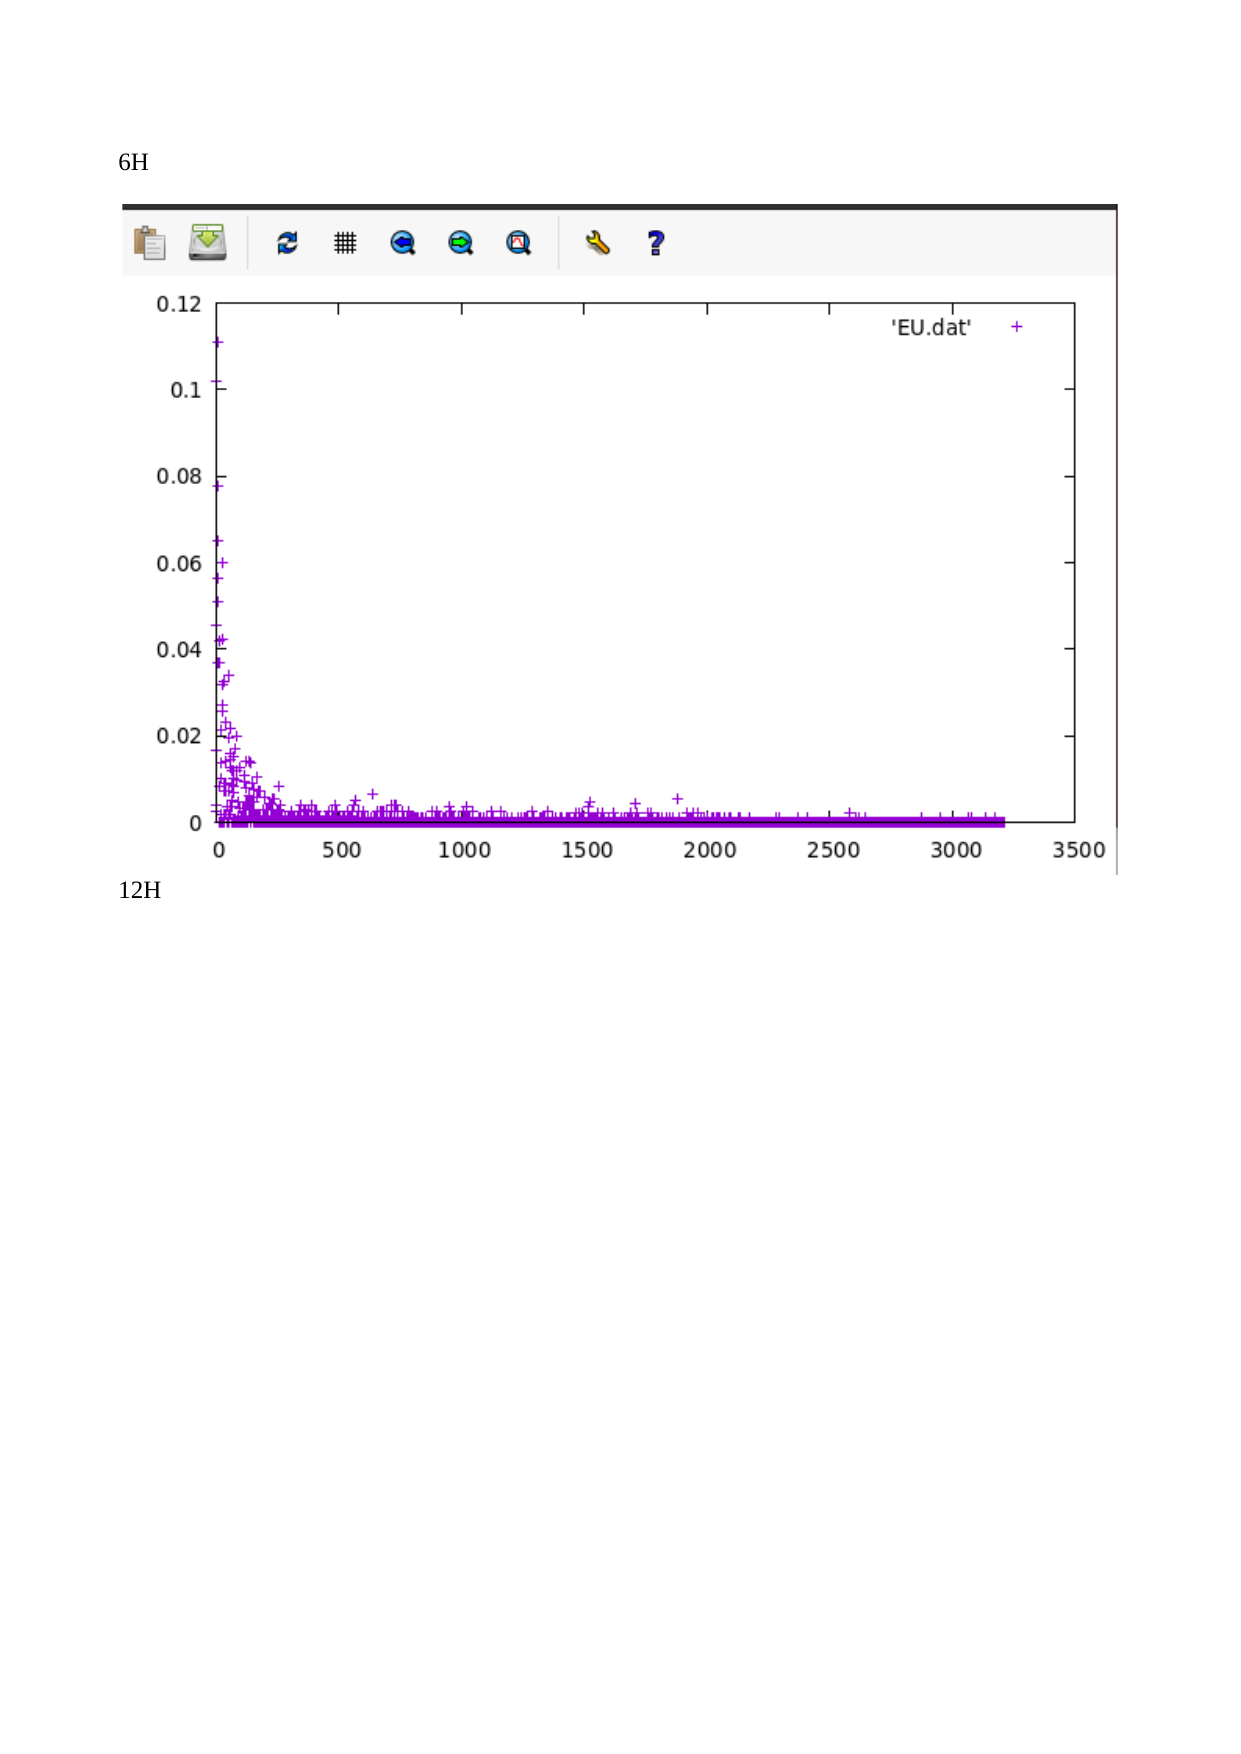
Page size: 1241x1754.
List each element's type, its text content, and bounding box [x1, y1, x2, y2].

text 12H [118, 204, 1122, 903]
text 6H [118, 147, 1122, 176]
picture [122, 204, 1118, 875]
